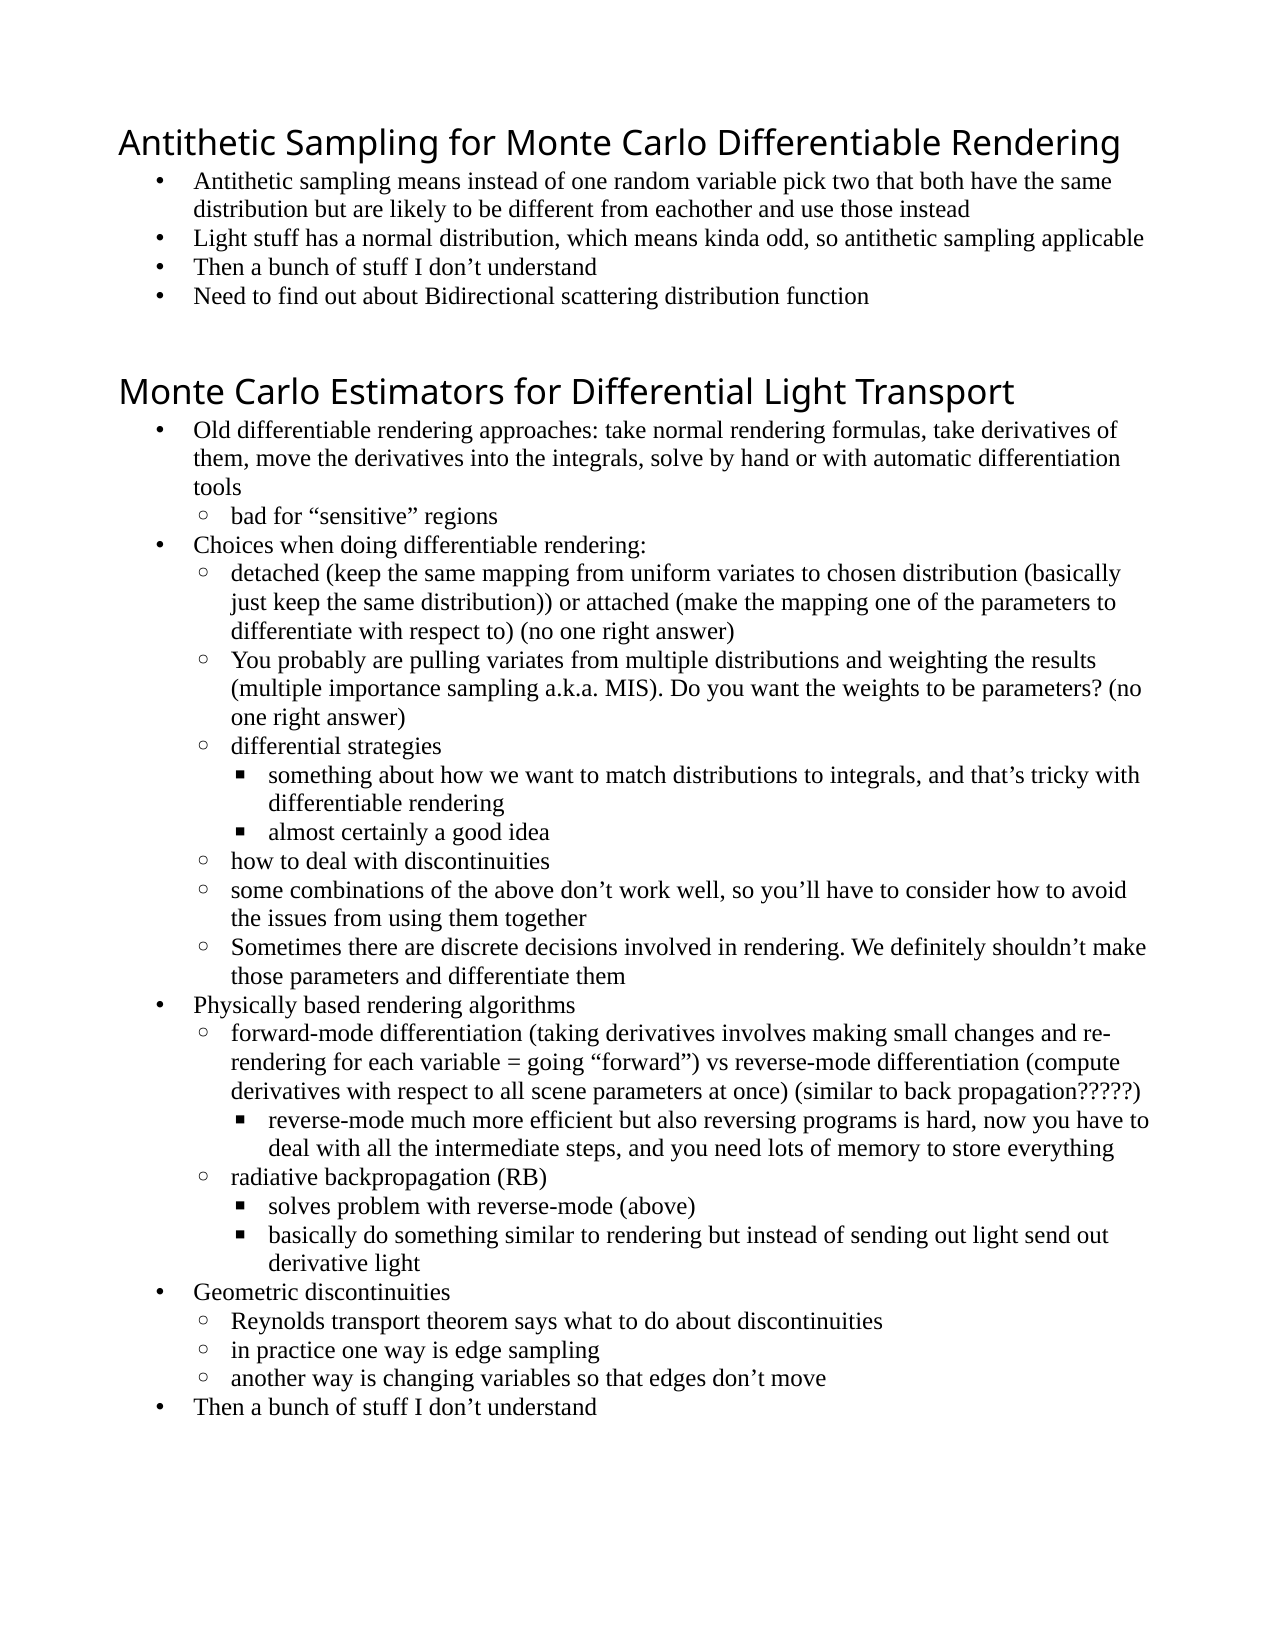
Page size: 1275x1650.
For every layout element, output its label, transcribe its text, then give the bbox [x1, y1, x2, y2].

list Reynolds transport theorem says what to do about discontinuities [193, 1306, 1157, 1335]
list some combinations of the above don’t work well, so you’ll have to consider how to avoid the issues from using them together [193, 875, 1157, 932]
list something about how we want to match distributions to integrals, and that’s tricky with differentiable rendering [231, 760, 1157, 817]
list forward-mode differentiation (taking derivatives involves making small changes and re-rendering for each variable = going “forward”) vs reverse-mode differentiation (compute derivatives with respect to all scene parameters at once) (similar to back propagation?????) [193, 1018, 1157, 1105]
list bad for “sensitive” regions [193, 501, 1157, 530]
list another way is changing variables so that edges don’t move [193, 1363, 1157, 1392]
list Need to find out about Bidirectional scattering distribution function [156, 281, 1157, 309]
list You probably are pulling variates from multiple distributions and weighting the results (multiple importance sampling a.k.a. MIS). Do you want the weights to be parameters? (no one right answer) [193, 645, 1157, 731]
list Old differentiable rendering approaches: take normal rendering formulas, take derivatives of them, move the derivatives into the integrals, solve by hand or with automatic differentiation tools [156, 415, 1157, 501]
list Geometric discontinuities [156, 1277, 1157, 1306]
list Antithetic sampling means instead of one random variable pick two that both have the same distribution but are likely to be different from eachother and use those instead [156, 166, 1157, 223]
list in practice one way is edge sampling [193, 1335, 1157, 1363]
list Then a bunch of stuff I don’t understand [156, 252, 1157, 281]
list Then a bunch of stuff I don’t understand [156, 1392, 1157, 1421]
list detached (keep the same mapping from uniform variates to chosen distribution (basically just keep the same distribution)) or attached (make the mapping one of the parameters to differentiate with respect to) (no one right answer) [193, 558, 1157, 645]
text Antithetic Sampling for Monte Carlo Differentiable Rendering [118, 118, 1157, 166]
list Light stuff has a normal distribution, which means kinda odd, so antithetic sampling applicable [156, 223, 1157, 252]
list how to deal with discontinuities [193, 846, 1157, 875]
list reverse-mode much more efficient but also reversing programs is hard, now you have to deal with all the intermediate steps, and you need lots of memory to store everything [231, 1105, 1157, 1162]
list Choices when doing differentiable rendering: [156, 530, 1157, 558]
list basically do something similar to rendering but instead of sending out light send out derivative light [231, 1220, 1157, 1277]
list Sometimes there are discrete decisions involved in rendering. We definitely shouldn’t make those parameters and differentiate them [193, 932, 1157, 990]
list differential strategies [193, 731, 1157, 760]
list Physically based rendering algorithms [156, 990, 1157, 1018]
list solves problem with reverse-mode (above) [231, 1191, 1157, 1220]
text Monte Carlo Estimators for Differential Light Transport [118, 367, 1157, 415]
list radiative backpropagation (RB) [193, 1162, 1157, 1191]
list almost certainly a good idea [231, 817, 1157, 846]
